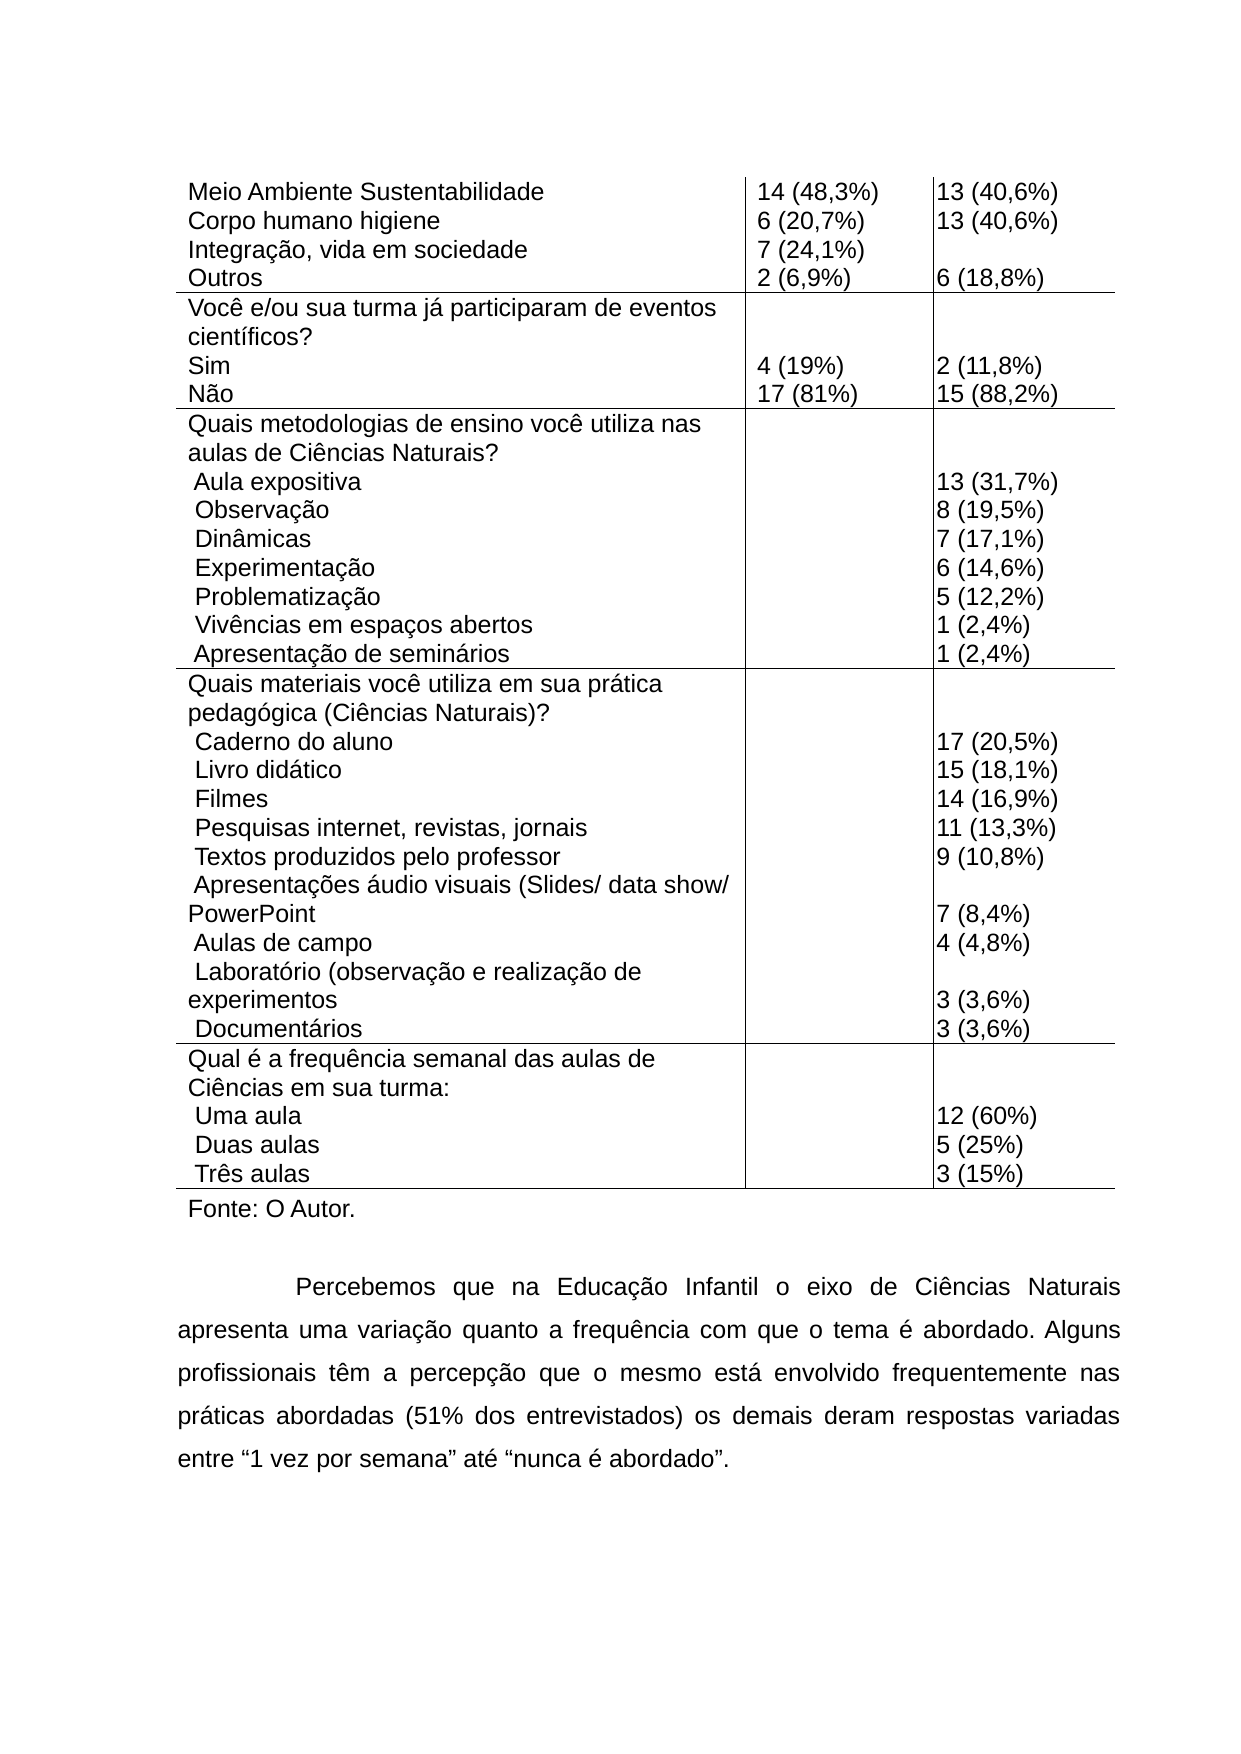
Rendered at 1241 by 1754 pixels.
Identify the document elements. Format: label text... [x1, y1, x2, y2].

table_cell [746, 611, 933, 639]
table_cell [746, 870, 933, 928]
table_cell 11 (13,3%) [934, 813, 1115, 842]
table_cell Qual é a frequência semanal das aulas de Ciências em sua turma: [176, 1044, 745, 1101]
table_cell Apresentação de seminários [176, 639, 745, 668]
table_cell [746, 928, 933, 957]
table_cell Aula expositiva [176, 467, 745, 496]
table_cell [934, 669, 1115, 727]
table_cell Pesquisas internet, revistas, jornais [176, 813, 745, 842]
table_cell [746, 496, 933, 524]
table_cell [746, 1044, 933, 1101]
table_cell 7 (8,4%) [934, 870, 1115, 928]
table_cell Aulas de campo [176, 928, 745, 957]
table_cell 5 (25%) [934, 1130, 1115, 1159]
table_cell 1 (2,4%) [934, 639, 1115, 668]
table_cell Uma aula [176, 1101, 745, 1130]
table_cell 4 (4,8%) [934, 928, 1115, 957]
table_cell Observação [176, 496, 745, 524]
table_cell 3 (3,6%) [934, 1014, 1115, 1043]
text Percebemos que na Educação Infantil o eixo de Ciências Naturais apresenta uma variação quanto a frequência com que o tema é abordado. Alguns profissionais têm a percepção que o mesmo está envolvido frequentemente nas práticas abordadas (51% dos entrevistados) os demais deram respostas variadas entre “1 vez por semana” até “nunca é abordado”. [177, 1272, 1122, 1473]
table_cell 13 (31,7%) [934, 467, 1115, 496]
table_cell [746, 842, 933, 870]
table_cell Quais metodologias de ensino você utiliza nas aulas de Ciências Naturais? [176, 409, 745, 467]
table_cell 17 (20,5%) [934, 727, 1115, 755]
table_cell 2 (11,8%) [934, 351, 1115, 379]
table_cell Você e/ou sua turma já participaram de eventos científicos? [176, 293, 745, 351]
table_cell Quais materiais você utiliza em sua prática pedagógica (Ciências Naturais)? [176, 669, 745, 727]
table_cell 8 (19,5%) [934, 496, 1115, 524]
table_cell 6 (20,7%) [746, 206, 933, 235]
table_cell 15 (88,2%) [934, 380, 1115, 408]
table_cell 3 (3,6%) [934, 957, 1115, 1014]
table_cell [746, 755, 933, 784]
table_cell 6 (14,6%) [934, 553, 1115, 582]
table_cell 9 (10,8%) [934, 842, 1115, 870]
table_cell [746, 1014, 933, 1043]
table_cell Fonte: O Autor. [176, 1189, 1115, 1229]
table_cell Integração, vida em sociedade [176, 235, 745, 263]
table_cell Três aulas [176, 1159, 745, 1188]
table_cell [934, 235, 1115, 263]
table_cell [934, 409, 1115, 467]
table_cell Experimentação [176, 553, 745, 582]
table_cell [746, 813, 933, 842]
table_cell [746, 957, 933, 1014]
table_cell Laboratório (observação e realização de experimentos [176, 957, 745, 1014]
table_cell [746, 1130, 933, 1159]
table_cell [746, 639, 933, 668]
table_cell [746, 467, 933, 496]
table_cell Outros [176, 264, 745, 292]
table_cell Dinâmicas [176, 524, 745, 553]
table_cell Não [176, 380, 745, 408]
table_cell 4 (19%) [746, 351, 933, 379]
table_cell 6 (18,8%) [934, 264, 1115, 292]
table_cell 17 (81%) [746, 380, 933, 408]
table_cell 5 (12,2%) [934, 582, 1115, 611]
table_cell Meio Ambiente Sustentabilidade [176, 177, 745, 206]
table_cell Corpo humano higiene [176, 206, 745, 235]
table_cell 7 (24,1%) [746, 235, 933, 263]
table_cell 1 (2,4%) [934, 611, 1115, 639]
table_cell 2 (6,9%) [746, 264, 933, 292]
table_cell Livro didático [176, 755, 745, 784]
table_cell 12 (60%) [934, 1101, 1115, 1130]
table_cell 3 (15%) [934, 1159, 1115, 1188]
table_cell [746, 1159, 933, 1188]
table_cell [746, 524, 933, 553]
table_cell 15 (18,1%) [934, 755, 1115, 784]
table_cell 13 (40,6%) [934, 177, 1115, 206]
table_cell Duas aulas [176, 1130, 745, 1159]
table_cell [746, 669, 933, 727]
table_cell Apresentações áudio visuais (Slides/ data show/ PowerPoint [176, 870, 745, 928]
table_cell Documentários [176, 1014, 745, 1043]
table_cell [746, 582, 933, 611]
table_cell Caderno do aluno [176, 727, 745, 755]
table_cell [746, 553, 933, 582]
table_cell [746, 727, 933, 755]
table_cell 13 (40,6%) [934, 206, 1115, 235]
table_cell [934, 1044, 1115, 1101]
table_cell [746, 784, 933, 813]
table_cell Sim [176, 351, 745, 379]
table_cell Vivências em espaços abertos [176, 611, 745, 639]
table_cell 7 (17,1%) [934, 524, 1115, 553]
table_cell [746, 293, 933, 351]
table_cell Textos produzidos pelo professor [176, 842, 745, 870]
table_cell [746, 1101, 933, 1130]
table_cell 14 (16,9%) [934, 784, 1115, 813]
table_cell Filmes [176, 784, 745, 813]
table_cell Problematização [176, 582, 745, 611]
table_cell [746, 409, 933, 467]
table_cell [934, 293, 1115, 351]
table_cell 14 (48,3%) [746, 177, 933, 206]
